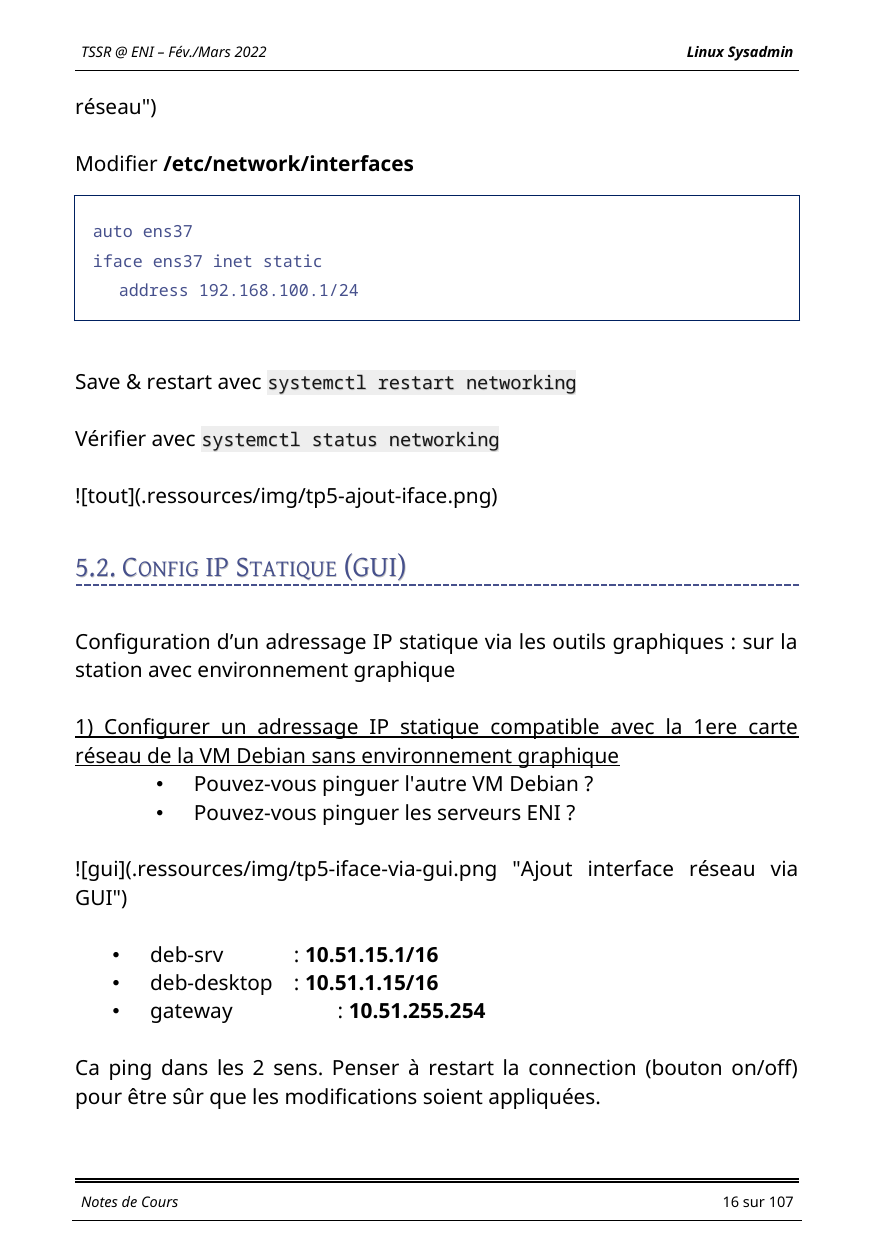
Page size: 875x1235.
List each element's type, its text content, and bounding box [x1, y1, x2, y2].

list deb-desktop : 10.51.1.15/16 [112, 968, 799, 997]
list deb-srv : 10.51.15.1/16 [112, 940, 799, 968]
list Pouvez-vous pinguer l'autre VM Debian ? [156, 769, 799, 798]
text 1) Configurer un adressage IP statique compatible avec la 1ere carte [75, 712, 799, 736]
text iface ens37 inet static [75, 225, 799, 254]
text ![tout](.ressources/img/tp5-ajout-iface.png) [75, 481, 799, 509]
text réseau de la VM Debian sans environnement graphique [75, 738, 799, 769]
text Ca ping dans les 2 sens. Penser à restart la connection (bouton on/off) pour être sûr que les modifications soient appliquées. [75, 1053, 799, 1110]
text Save & restart avec systemctl restart networking [75, 367, 799, 396]
text Vérifier avec systemctl status networking [75, 424, 799, 453]
text Configuration d’un adressage IP statique via les outils graphiques : sur la station avec environnement graphique [75, 627, 799, 684]
list gateway : 10.51.255.254 [112, 997, 799, 1025]
text 5.2. Config IP Statique (GUI) [75, 551, 799, 586]
text address 192.168.100.1/24 [75, 254, 799, 320]
text Modifier /etc/network/interfaces [75, 149, 799, 177]
text auto ens37 [75, 196, 799, 225]
list Pouvez-vous pinguer les serveurs ENI ? [156, 798, 799, 826]
text ![gui](.ressources/img/tp5-iface-via-gui.png "Ajout interface réseau via GUI") [75, 854, 799, 911]
text réseau") [75, 92, 799, 121]
